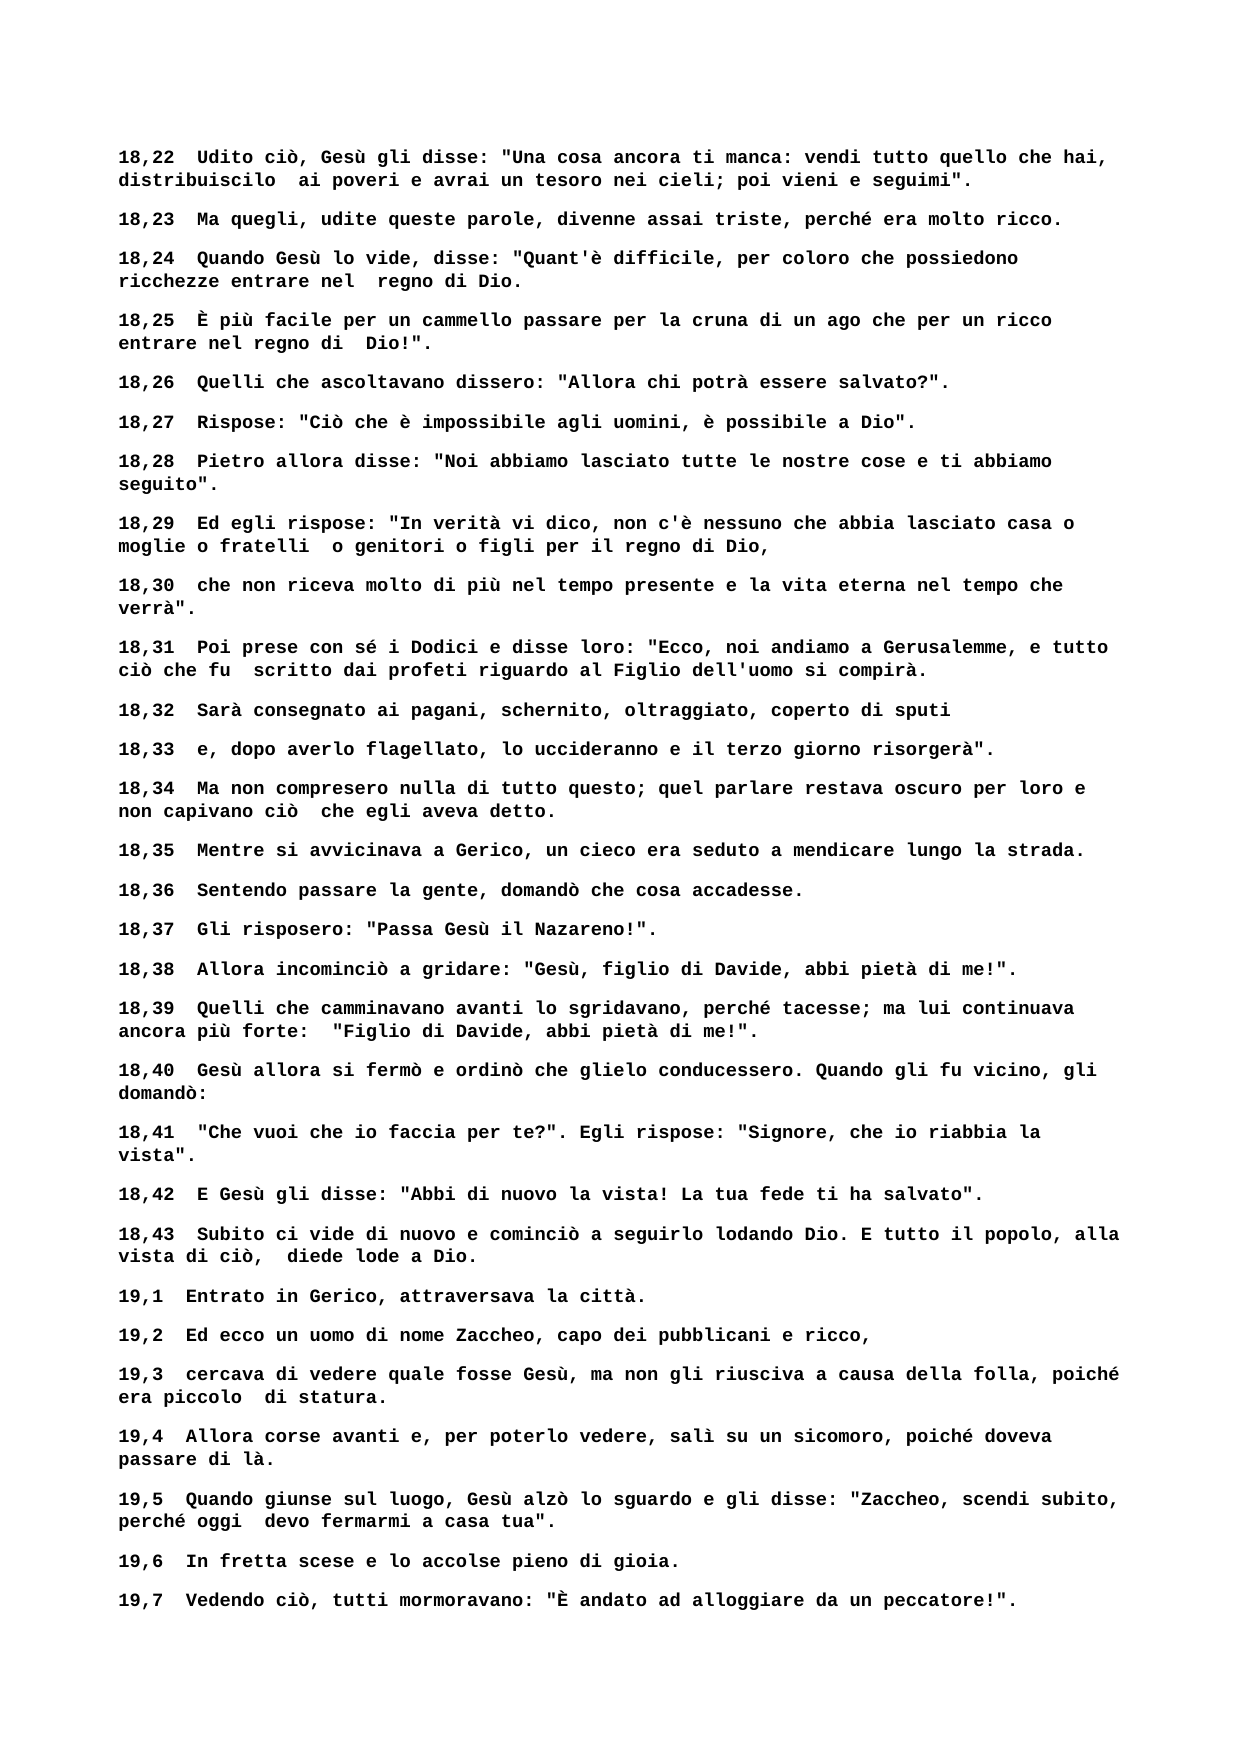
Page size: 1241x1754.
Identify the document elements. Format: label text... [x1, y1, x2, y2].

text 18,32 Sarà consegnato ai pagani, schernito, oltraggiato, coperto di sputi [118, 700, 1122, 722]
text 18,39 Quelli che camminavano avanti lo sgridavano, perché tacesse; ma lui continuava ancora più forte: "Figlio di Davide, abbi pietà di me!". [118, 999, 1122, 1043]
text 18,36 Sentendo passare la gente, domandò che cosa accadesse. [118, 881, 1122, 902]
text 18,22 Udito ciò, Gesù gli disse: "Una cosa ancora ti manca: vendi tutto quello che hai, distribuiscilo ai poveri e avrai un tesoro nei cieli; poi vieni e seguimi". [118, 148, 1122, 192]
text 18,38 Allora incominciò a gridare: "Gesù, figlio di Davide, abbi pietà di me!". [118, 959, 1122, 981]
text 19,2 Ed ecco un uomo di nome Zaccheo, capo dei pubblicani e ricco, [118, 1326, 1122, 1347]
text 18,34 Ma non compresero nulla di tutto questo; quel parlare restava oscuro per loro e non capivano ciò che egli aveva detto. [118, 779, 1122, 823]
text 18,33 e, dopo averlo flagellato, lo uccideranno e il terzo giorno risorgerà". [118, 740, 1122, 761]
text 18,31 Poi prese con sé i Dodici e disse loro: "Ecco, noi andiamo a Gerusalemme, e tutto ciò che fu scritto dai profeti riguardo al Figlio dell'uomo si compirà. [118, 638, 1122, 682]
text 19,3 cercava di vedere quale fosse Gesù, ma non gli riusciva a causa della folla, poiché era piccolo di statura. [118, 1365, 1122, 1409]
text 18,28 Pietro allora disse: "Noi abbiamo lasciato tutte le nostre cose e ti abbiamo seguito". [118, 452, 1122, 496]
text 18,42 E Gesù gli disse: "Abbi di nuovo la vista! La tua fede ti ha salvato". [118, 1185, 1122, 1206]
text 19,4 Allora corse avanti e, per poterlo vedere, salì su un sicomoro, poiché doveva passare di là. [118, 1427, 1122, 1471]
text 18,25 È più facile per un cammello passare per la cruna di un ago che per un ricco entrare nel regno di Dio!". [118, 311, 1122, 355]
text 18,29 Ed egli rispose: "In verità vi dico, non c'è nessuno che abbia lasciato casa o moglie o fratelli o genitori o figli per il regno di Dio, [118, 514, 1122, 558]
text 18,26 Quelli che ascoltavano dissero: "Allora chi potrà essere salvato?". [118, 373, 1122, 394]
text 19,6 In fretta scese e lo accolse pieno di gioia. [118, 1551, 1122, 1573]
text 18,37 Gli risposero: "Passa Gesù il Nazareno!". [118, 920, 1122, 941]
text 18,41 "Che vuoi che io faccia per te?". Egli rispose: "Signore, che io riabbia la vista". [118, 1123, 1122, 1167]
text 18,43 Subito ci vide di nuovo e cominciò a seguirlo lodando Dio. E tutto il popolo, alla vista di ciò, diede lode a Dio. [118, 1224, 1122, 1268]
text 19,5 Quando giunse sul luogo, Gesù alzò lo sguardo e gli disse: "Zaccheo, scendi subito, perché oggi devo fermarmi a casa tua". [118, 1489, 1122, 1533]
text 18,24 Quando Gesù lo vide, disse: "Quant'è difficile, per coloro che possiedono ricchezze entrare nel regno di Dio. [118, 249, 1122, 293]
text 18,27 Rispose: "Ciò che è impossibile agli uomini, è possibile a Dio". [118, 413, 1122, 434]
text 18,35 Mentre si avvicinava a Gerico, un cieco era seduto a mendicare lungo la strada. [118, 841, 1122, 862]
text 19,1 Entrato in Gerico, attraversava la città. [118, 1286, 1122, 1308]
text 18,23 Ma quegli, udite queste parole, divenne assai triste, perché era molto ricco. [118, 210, 1122, 231]
text 18,40 Gesù allora si fermò e ordinò che glielo conducessero. Quando gli fu vicino, gli domandò: [118, 1061, 1122, 1105]
text 18,30 che non riceva molto di più nel tempo presente e la vita eterna nel tempo che verrà". [118, 576, 1122, 620]
text 19,7 Vedendo ciò, tutti mormoravano: "È andato ad alloggiare da un peccatore!". [118, 1591, 1122, 1612]
